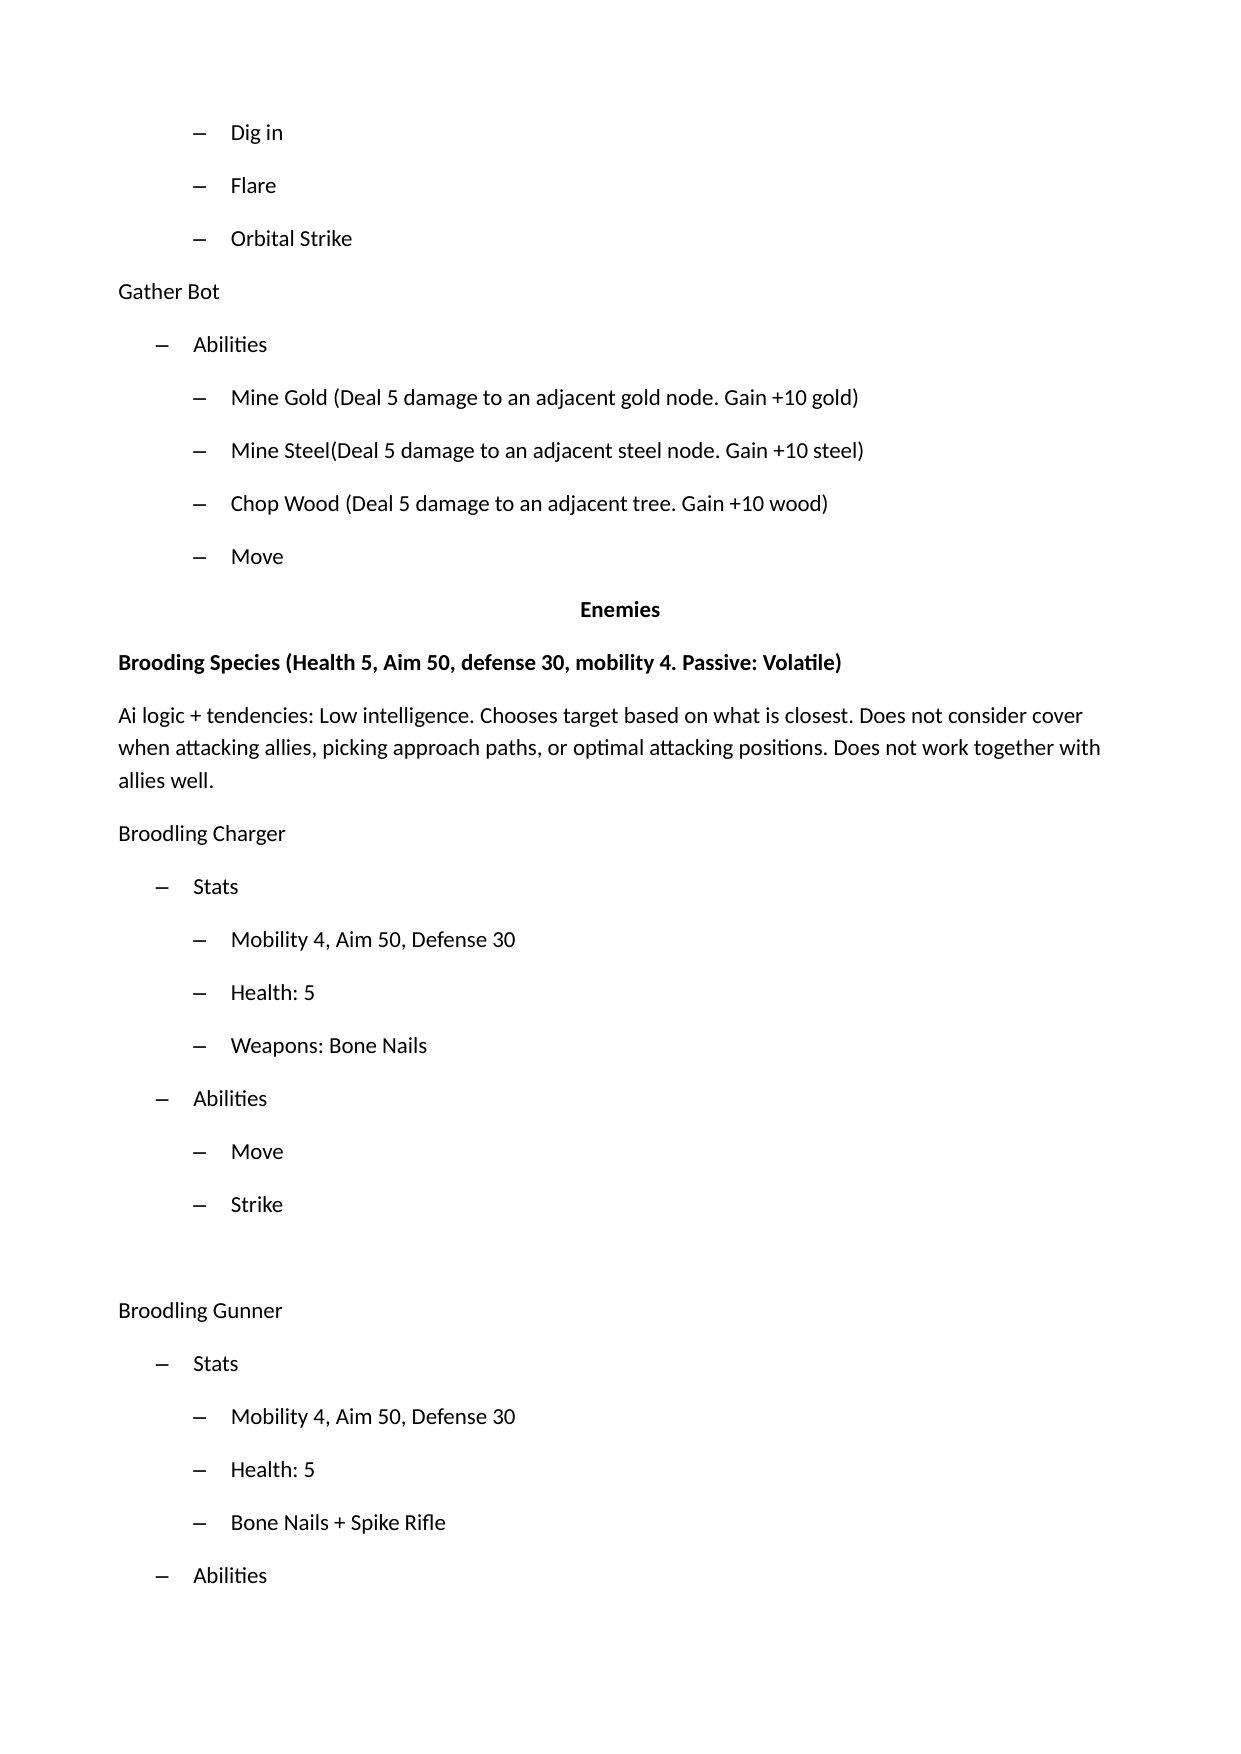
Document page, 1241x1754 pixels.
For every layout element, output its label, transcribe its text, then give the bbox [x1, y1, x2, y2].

list Mobility 4, Aim 50, Defense 30 [193, 925, 1122, 953]
text Enemies [118, 595, 1122, 623]
list Orbital Strike [193, 224, 1122, 252]
list Stats [156, 872, 1122, 900]
list Flare [193, 171, 1122, 199]
list Chop Wood (Deal 5 damage to an adjacent tree. Gain +10 wood) [193, 489, 1122, 517]
list Bone Nails + Spike Rifle [193, 1508, 1122, 1536]
list Mobility 4, Aim 50, Defense 30 [193, 1402, 1122, 1430]
list Abilities [156, 1561, 1122, 1589]
list Move [193, 542, 1122, 570]
list Mine Steel(Deal 5 damage to an adjacent steel node. Gain +10 steel) [193, 436, 1122, 464]
list Stats [156, 1349, 1122, 1377]
text Gather Bot [118, 277, 1122, 305]
text Ai logic + tendencies: Low intelligence. Chooses target based on what is closest. Does not consider cover when attacking allies, picking approach paths, or optimal attacking positions. Does not work together with allies well. [118, 701, 1122, 794]
list Mine Gold (Deal 5 damage to an adjacent gold node. Gain +10 gold) [193, 383, 1122, 411]
list Move [193, 1137, 1122, 1165]
list Health: 5 [193, 1455, 1122, 1483]
list Dig in [193, 118, 1122, 146]
list Weapons: Bone Nails [193, 1031, 1122, 1059]
list Strike [193, 1190, 1122, 1218]
text Broodling Charger [118, 819, 1122, 847]
list Health: 5 [193, 978, 1122, 1006]
list Abilities [156, 1084, 1122, 1112]
list Abilities [156, 330, 1122, 358]
text Broodling Gunner [118, 1296, 1122, 1324]
text Brooding Species (Health 5, Aim 50, defense 30, mobility 4. Passive: Volatile) [118, 648, 1122, 676]
